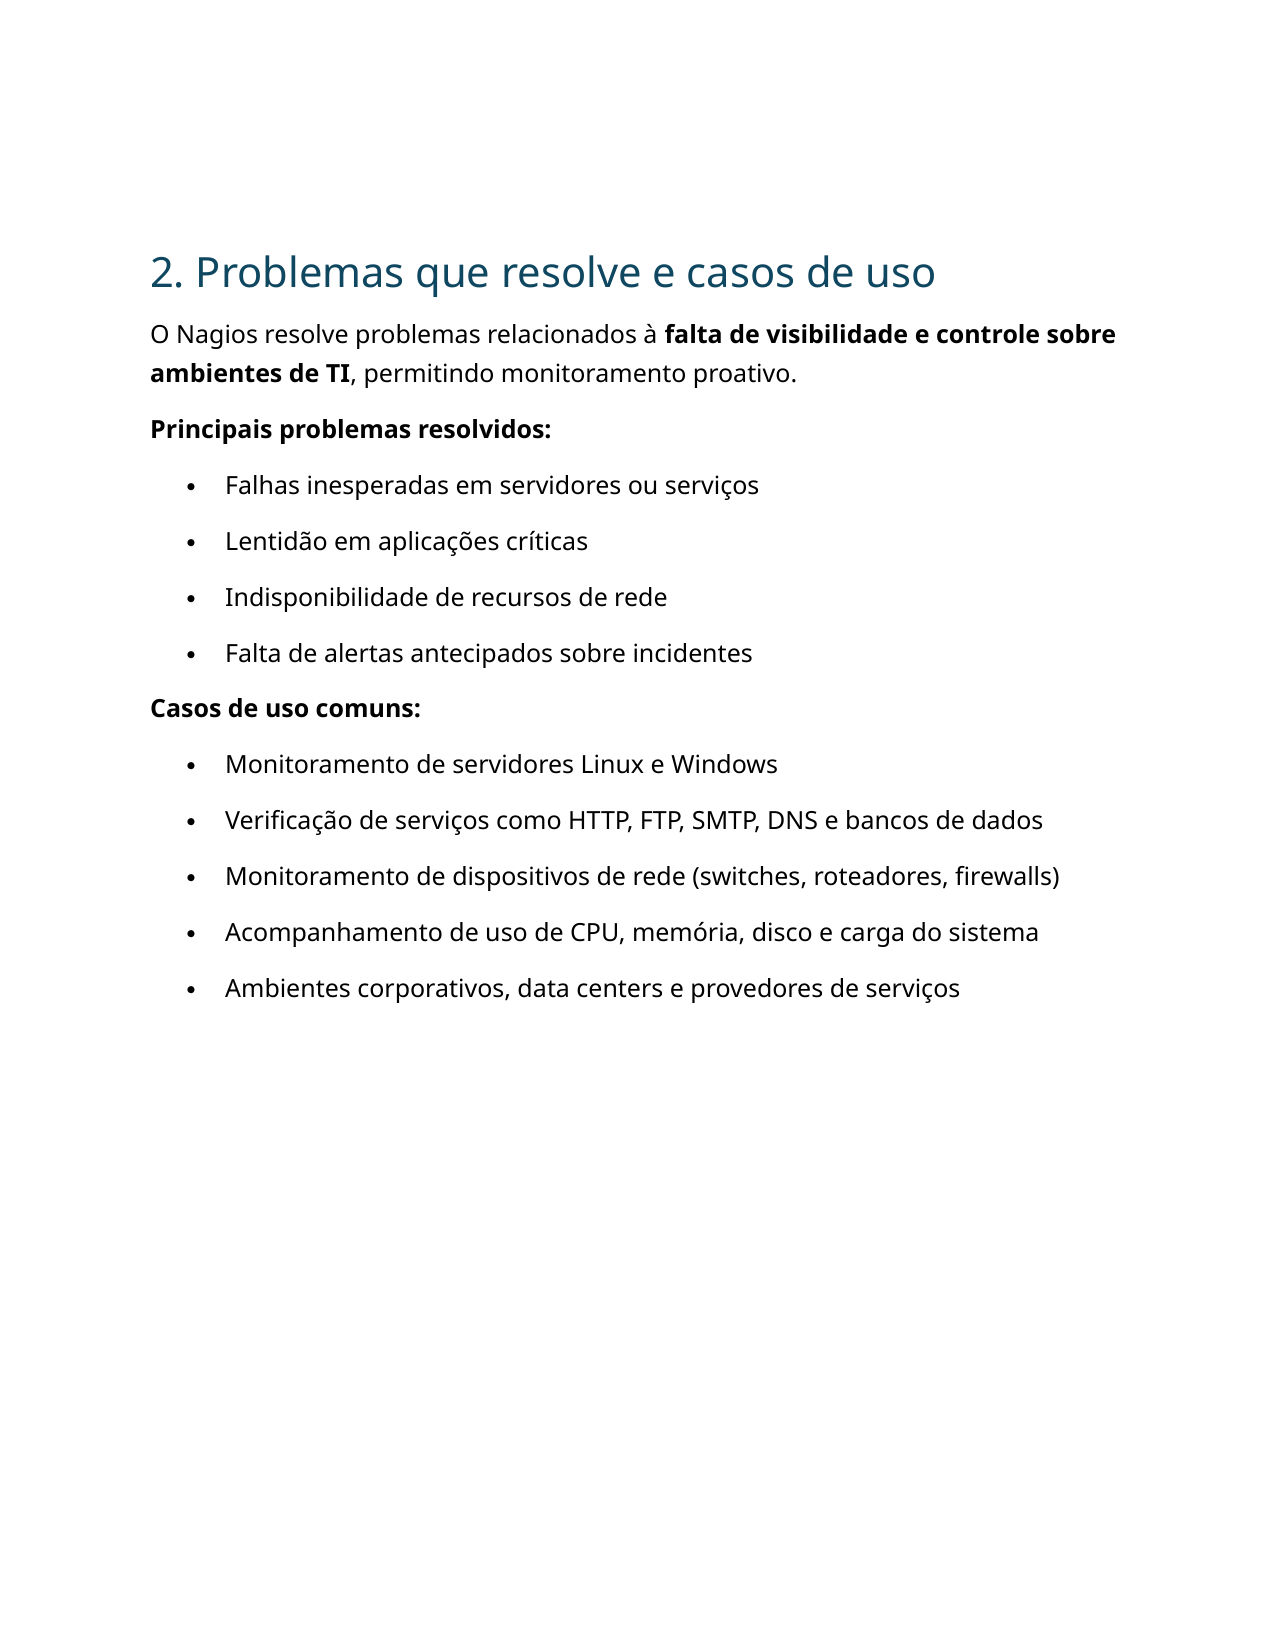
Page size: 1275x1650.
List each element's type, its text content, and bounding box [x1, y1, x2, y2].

list Indisponibilidade de recursos de rede [187, 579, 1125, 613]
text O Nagios resolve problemas relacionados à falta de visibilidade e controle sobre ambientes de TI, permitindo monitoramento proativo. [150, 317, 1125, 390]
text Principais problemas resolvidos: [150, 412, 1125, 446]
list Acompanhamento de uso de CPU, memória, disco e carga do sistema [187, 914, 1125, 948]
list Falta de alertas antecipados sobre incidentes [187, 635, 1125, 669]
subtitle 2. Problemas que resolve e casos de uso [150, 243, 1125, 300]
list Falhas inesperadas em servidores ou serviços [187, 468, 1125, 502]
list Monitoramento de dispositivos de rede (switches, roteadores, firewalls) [187, 858, 1125, 893]
list Ambientes corporativos, data centers e provedores de serviços [187, 970, 1125, 1004]
list Monitoramento de servidores Linux e Windows [187, 747, 1125, 781]
list Lentidão em aplicações críticas [187, 523, 1125, 558]
list Verificação de serviços como HTTP, FTP, SMTP, DNS e bancos de dados [187, 803, 1125, 837]
text Casos de uso comuns: [150, 691, 1125, 725]
